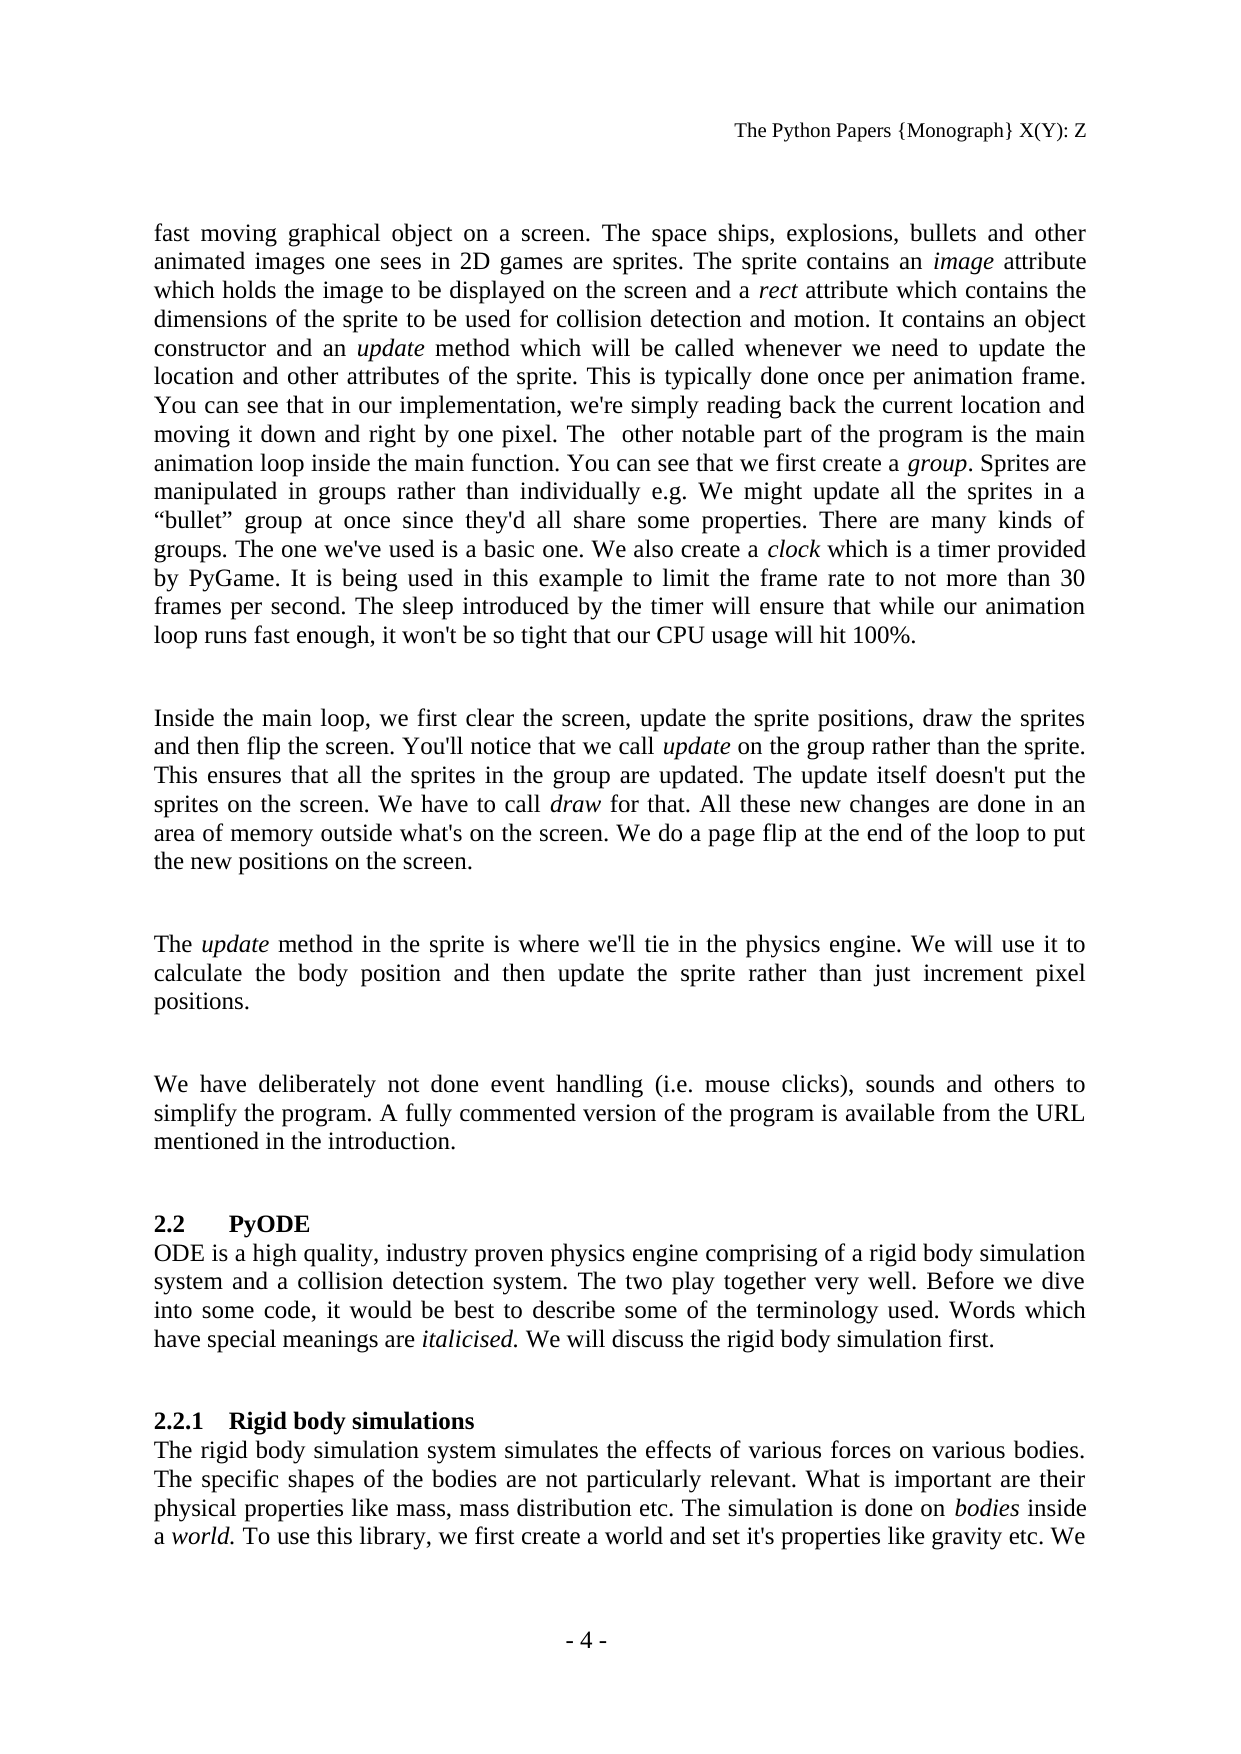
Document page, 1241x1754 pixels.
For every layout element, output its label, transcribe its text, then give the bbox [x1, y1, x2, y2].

text Inside the main loop, we first clear the screen, update the sprite positions, draw the sprites and then flip the screen. You'll notice that we call update on the group rather than the sprite. This ensures that all the sprites in the group are updated. The update itself doesn't put the sprites on the screen. We have to call draw for that. All these new changes are done in an area of memory outside what's on the screen. We do a page flip at the end of the loop to put the new positions on the screen. [153, 703, 1087, 875]
text The rigid body simulation system simulates the effects of various forces on various bodies. The specific shapes of the bodies are not particularly relevant. What is important are their physical properties like mass, mass distribution etc. The simulation is done on bodies inside a world. To use this library, we first create a world and set it's properties like gravity etc. We [153, 1435, 1087, 1550]
text fast moving graphical object on a screen. The space ships, explosions, bullets and other animated images one sees in 2D games are sprites. The sprite contains an image attribute which holds the image to be displayed on the screen and a rect attribute which contains the dimensions of the sprite to be used for collision detection and motion. It contains an object constructor and an update method which will be called whenever we need to update the location and other attributes of the sprite. This is typically done once per animation frame. You can see that in our implementation, we're simply reading back the current location and moving it down and right by one pixel. The other notable part of the program is the main animation loop inside the main function. You can see that we first create a group. Sprites are manipulated in groups rather than individually e.g. We might update all the sprites in a “bullet” group at once since they'd all share some properties. There are many kinds of groups. The one we've used is a basic one. We also create a clock which is a timer provided by PyGame. It is being used in this example to limit the frame rate to not more than 30 frames per second. The sleep introduced by the timer will ensure that while our animation loop runs fast enough, it won't be so tight that our CPU usage will hit 100%. [153, 218, 1087, 649]
subtitle 2.2.1 Rigid body simulations [153, 1406, 1087, 1435]
text ODE is a high quality, industry proven physics engine comprising of a rigid body simulation system and a collision detection system. The two play together very well. Before we dive into some code, it would be best to describe some of the terminology used. Words which have special meanings are italicised. We will discuss the rigid body simulation first. [153, 1238, 1087, 1353]
text The update method in the sprite is where we'll tie in the physics engine. We will use it to calculate the body position and then update the sprite rather than just increment pixel positions. [153, 929, 1087, 1015]
text We have deliberately not done event handling (i.e. mouse clicks), sounds and others to simplify the program. A fully commented version of the program is available from the URL mentioned in the introduction. [153, 1069, 1087, 1155]
subtitle 2.2 PyODE [153, 1209, 1087, 1238]
